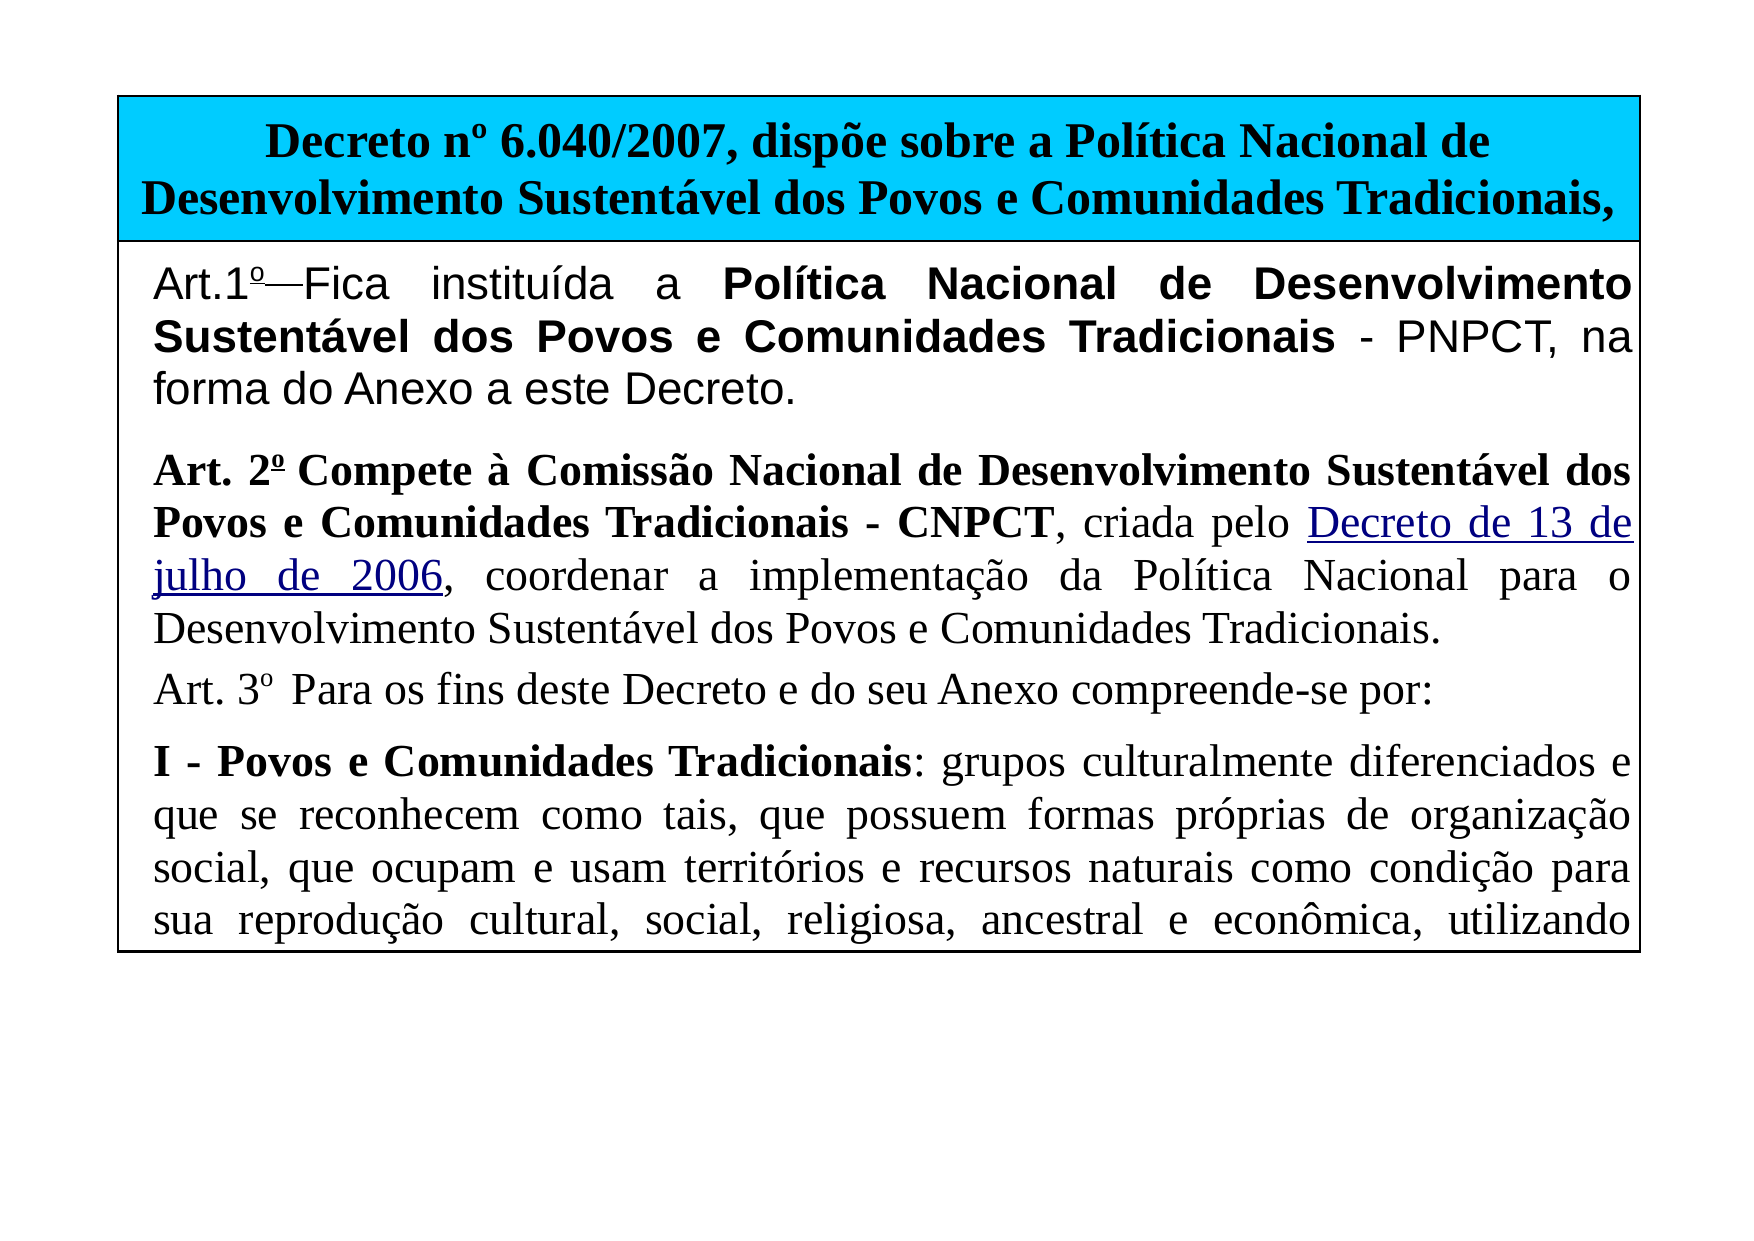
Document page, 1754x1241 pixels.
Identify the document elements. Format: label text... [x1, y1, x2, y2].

table_cell Art.1o Fica instituída a Política Nacional de Desenvolvimento Sustentável dos Povos e Comunidades Tradicionais - PNPCT, na forma do Anexo a este Decreto. Art. 2o Compete à Comissão Nacional de Desenvolvimento Sustentável dos Povos e Comunidades Tradicionais - CNPCT, criada pelo Decreto de 13 de julho de 2006, coordenar a implementação da Política Nacional para o Desenvolvimento Sustentável dos Povos e Comunidades Tradicionais. Art. 3o Para os fins deste Decreto e do seu Anexo compreende-se por: I - Povos e Comunidades Tradicionais: grupos culturalmente diferenciados e que se reconhecem como tais, que possuem formas próprias de organização social, que ocupam e usam territórios e recursos naturais como condição para sua reprodução cultural, social, religiosa, ancestral e econômica, utilizando [119, 242, 1639, 950]
table_header Decreto nº 6.040/2007, dispõe sobre a Política Nacional de Desenvolvimento Sustentável dos Povos e Comunidades Tradicionais, [119, 97, 1639, 240]
